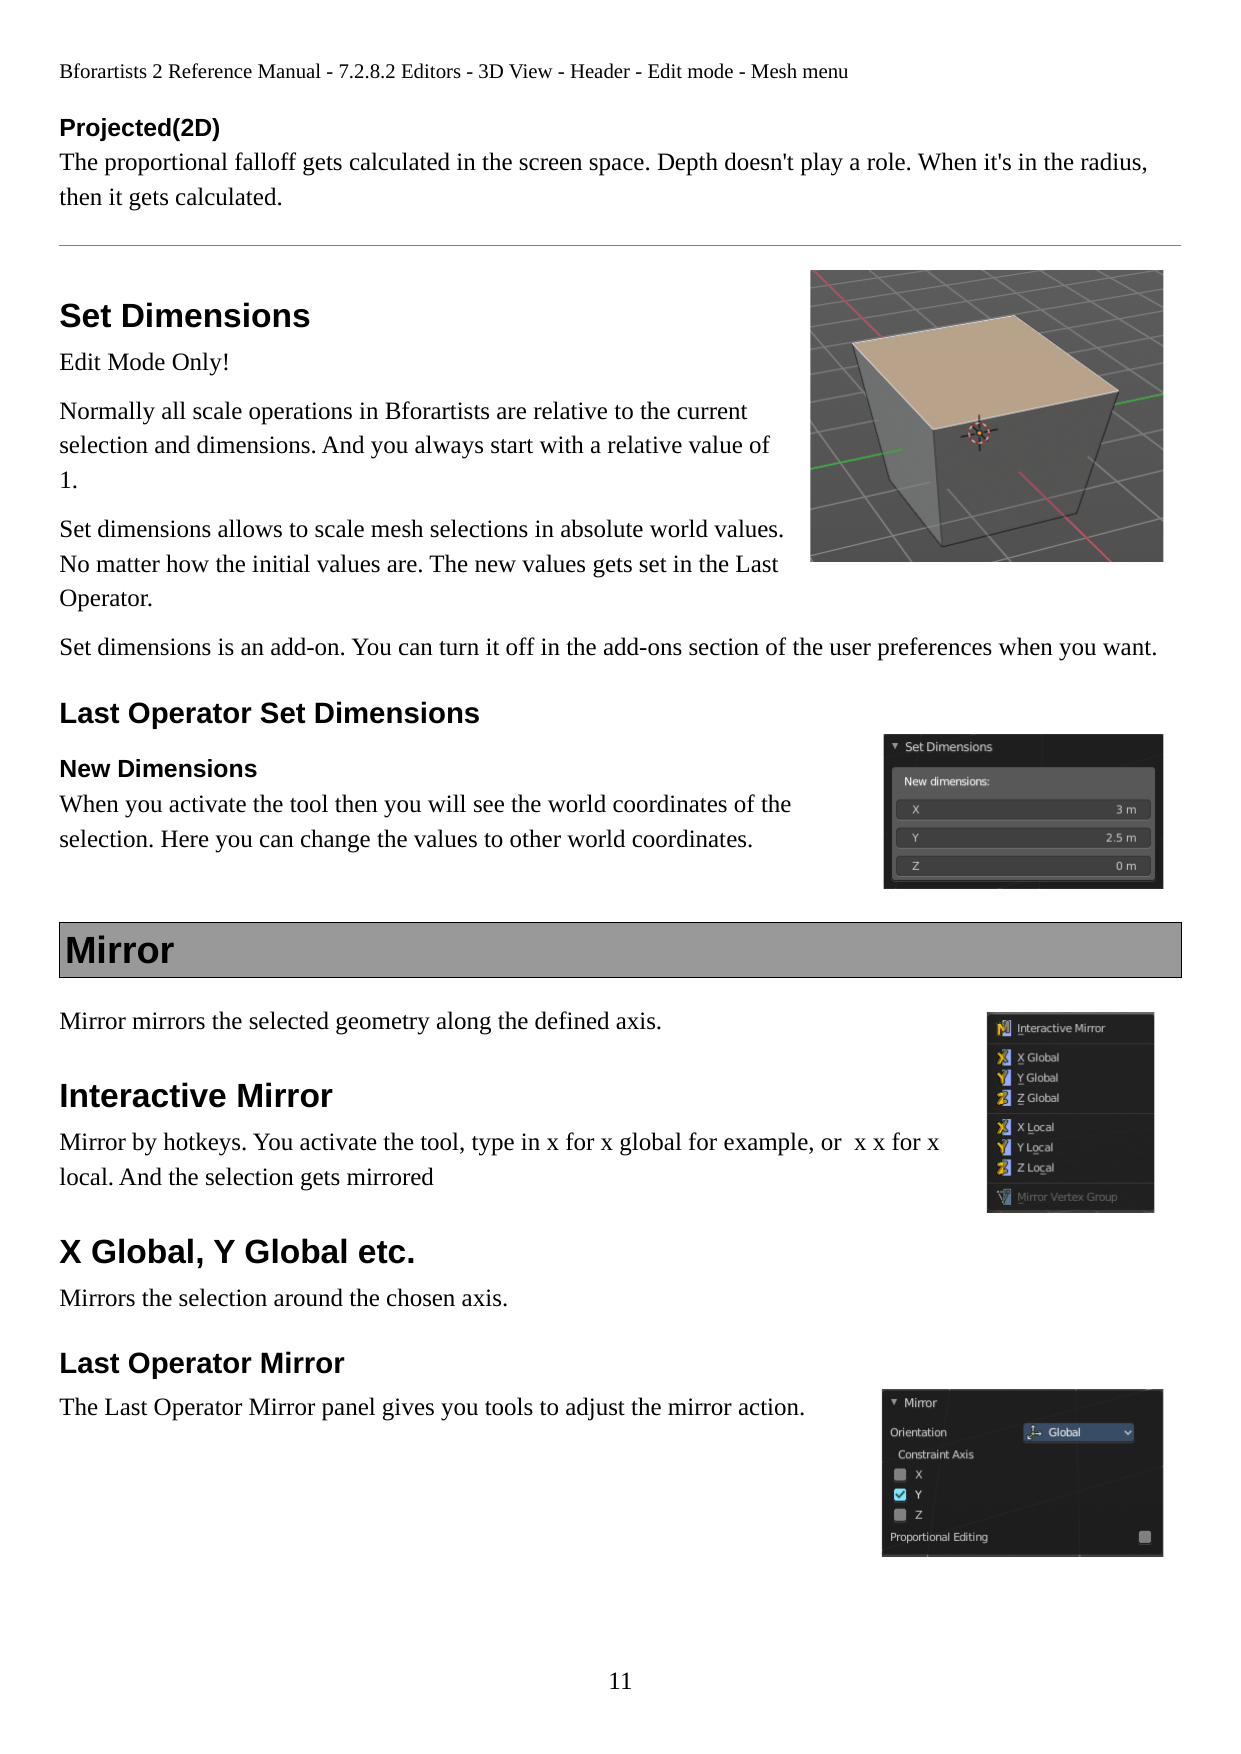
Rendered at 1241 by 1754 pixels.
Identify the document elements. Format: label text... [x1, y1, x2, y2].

picture [883, 734, 1164, 889]
subtitle X Global, Y Global etc. [59, 1231, 1181, 1270]
subtitle [1164, 754, 1181, 783]
text Mirror by hotkeys. You activate the tool, type in x for x global for example, or x x for x local. And the selection gets mirrored [59, 1127, 986, 1190]
subtitle Last Operator Mirror [59, 1346, 1181, 1380]
table_header Mirror [60, 923, 1181, 977]
text The Last Operator Mirror panel gives you tools to adjust the mirror action. [59, 1392, 881, 1421]
text Set dimensions is an add-on. You can turn it off in the add-ons section of the user preferences when you want. [59, 632, 1181, 661]
subtitle [1155, 1076, 1181, 1114]
text When you activate the tool then you will see the world coordinates of the selection. Here you can change the values to other world coordinates. [59, 789, 883, 853]
subtitle New Dimensions [59, 754, 883, 783]
text Edit Mode Only! [59, 347, 810, 376]
subtitle [1164, 296, 1181, 334]
text Normally all scale operations in Bforartists are relative to the current selection and dimensions. And you always start with a relative value of 1. [59, 396, 810, 494]
text [1164, 347, 1181, 376]
text Set dimensions allows to scale mesh selections in absolute world values. No matter how the initial values are. The new values gets set in the Last Operator. [59, 514, 1181, 612]
picture [881, 1389, 1164, 1557]
picture [810, 270, 1164, 562]
text The proportional falloff gets calculated in the screen space. Depth doesn't play a role. When it's in the radius, then it gets calculated. [59, 147, 1181, 211]
subtitle Last Operator Set Dimensions [59, 696, 1181, 729]
picture [986, 1012, 1155, 1213]
text Mirrors the selection around the chosen axis. [59, 1283, 1181, 1311]
subtitle Projected(2D) [59, 113, 1181, 141]
text Mirror mirrors the selected geometry along the defined axis. [59, 1006, 1181, 1035]
subtitle Set Dimensions [59, 296, 810, 334]
subtitle Interactive Mirror [59, 1076, 986, 1114]
